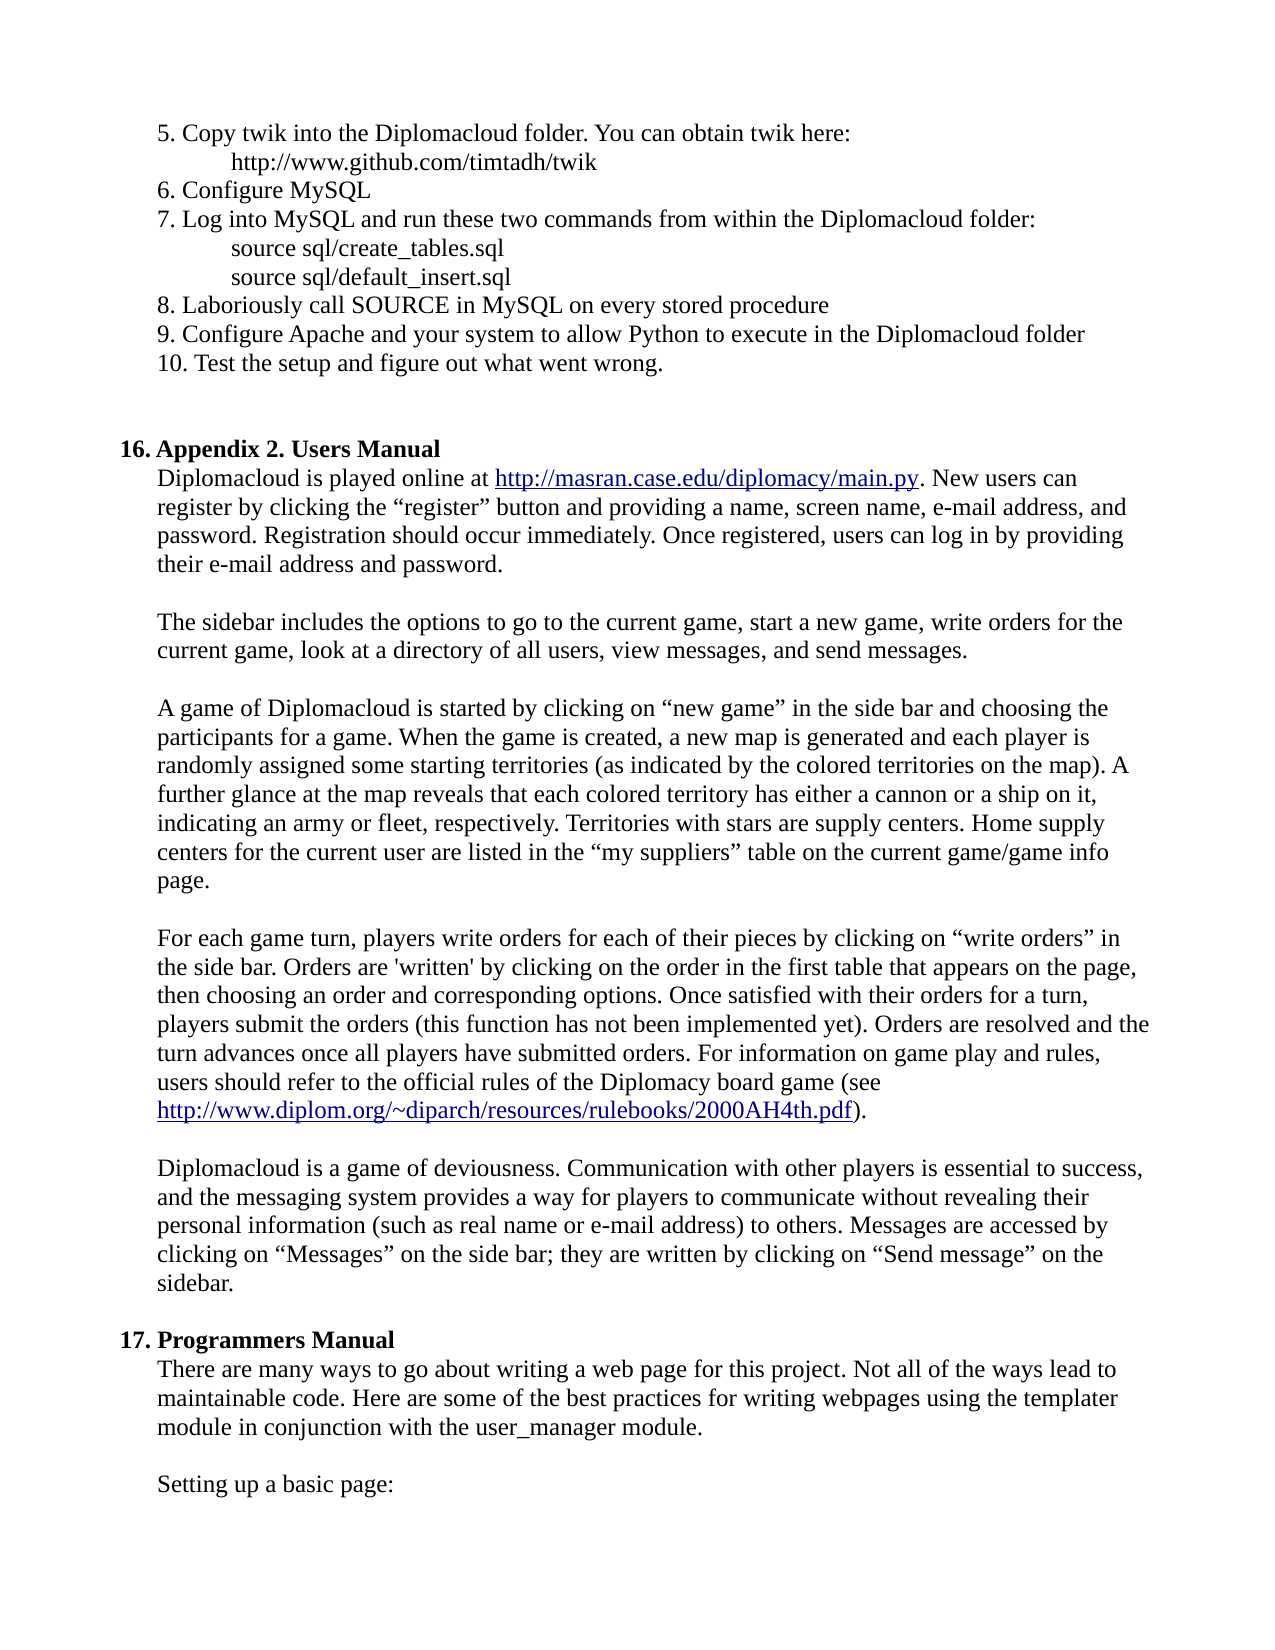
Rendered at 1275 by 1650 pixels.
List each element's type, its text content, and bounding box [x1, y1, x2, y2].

text 7. Log into MySQL and run these two commands from within the Diplomacloud folder: [157, 204, 1157, 233]
text source sql/default_insert.sql [157, 262, 1157, 291]
text source sql/create_tables.sql [157, 233, 1157, 262]
text Setting up a basic page: [157, 1469, 1157, 1498]
text 16. Appendix 2. Users Manual [119, 434, 1157, 463]
text A game of Diplomacloud is started by clicking on “new game” in the side bar and choosing the participants for a game. When the game is created, a new map is generated and each player is randomly assigned some starting territories (as indicated by the colored territories on the map). A further glance at the map reveals that each colored territory has either a cannon or a ship on it, indicating an army or fleet, respectively. Territories with stars are supply centers. Home supply centers for the current user are listed in the “my suppliers” table on the current game/game info page. [157, 693, 1157, 894]
text Diplomacloud is a game of deviousness. Communication with other players is essential to success, and the messaging system provides a way for players to communicate without revealing their personal information (such as real name or e-mail address) to others. Messages are accessed by clicking on “Messages” on the side bar; they are written by clicking on “Send message” on the sidebar. [157, 1153, 1157, 1297]
text 6. Configure MySQL [157, 176, 1157, 204]
text 17. Programmers Manual [119, 1326, 1157, 1354]
text 8. Laboriously call SOURCE in MySQL on every stored procedure [157, 291, 1157, 319]
text There are many ways to go about writing a web page for this project. Not all of the ways lead to maintainable code. Here are some of the best practices for writing webpages using the templater module in conjunction with the user_manager module. [157, 1354, 1157, 1441]
text 10. Test the setup and figure out what went wrong. [157, 348, 1157, 377]
text Diplomacloud is played online at http://masran.case.edu/diplomacy/main.py. New users can register by clicking the “register” button and providing a name, screen name, e-mail address, and password. Registration should occur immediately. Once registered, users can log in by providing their e-mail address and password. [157, 463, 1157, 578]
text 5. Copy twik into the Diplomacloud folder. You can obtain twik here: [157, 118, 1157, 147]
text For each game turn, players write orders for each of their pieces by clicking on “write orders” in the side bar. Orders are 'written' by clicking on the order in the first table that appears on the page, then choosing an order and corresponding options. Once satisfied with their orders for a turn, players submit the orders (this function has not been implemented yet). Orders are resolved and the turn advances once all players have submitted orders. For information on game play and rules, users should refer to the official rules of the Diplomacy board game (see http://www.diplom.org/~diparch/resources/rulebooks/2000AH4th.pdf). [157, 923, 1157, 1124]
text http://www.github.com/timtadh/twik [157, 147, 1157, 176]
text 9. Configure Apache and your system to allow Python to execute in the Diplomacloud folder [157, 319, 1157, 348]
text The sidebar includes the options to go to the current game, start a new game, write orders for the current game, look at a directory of all users, view messages, and send messages. [157, 607, 1157, 664]
